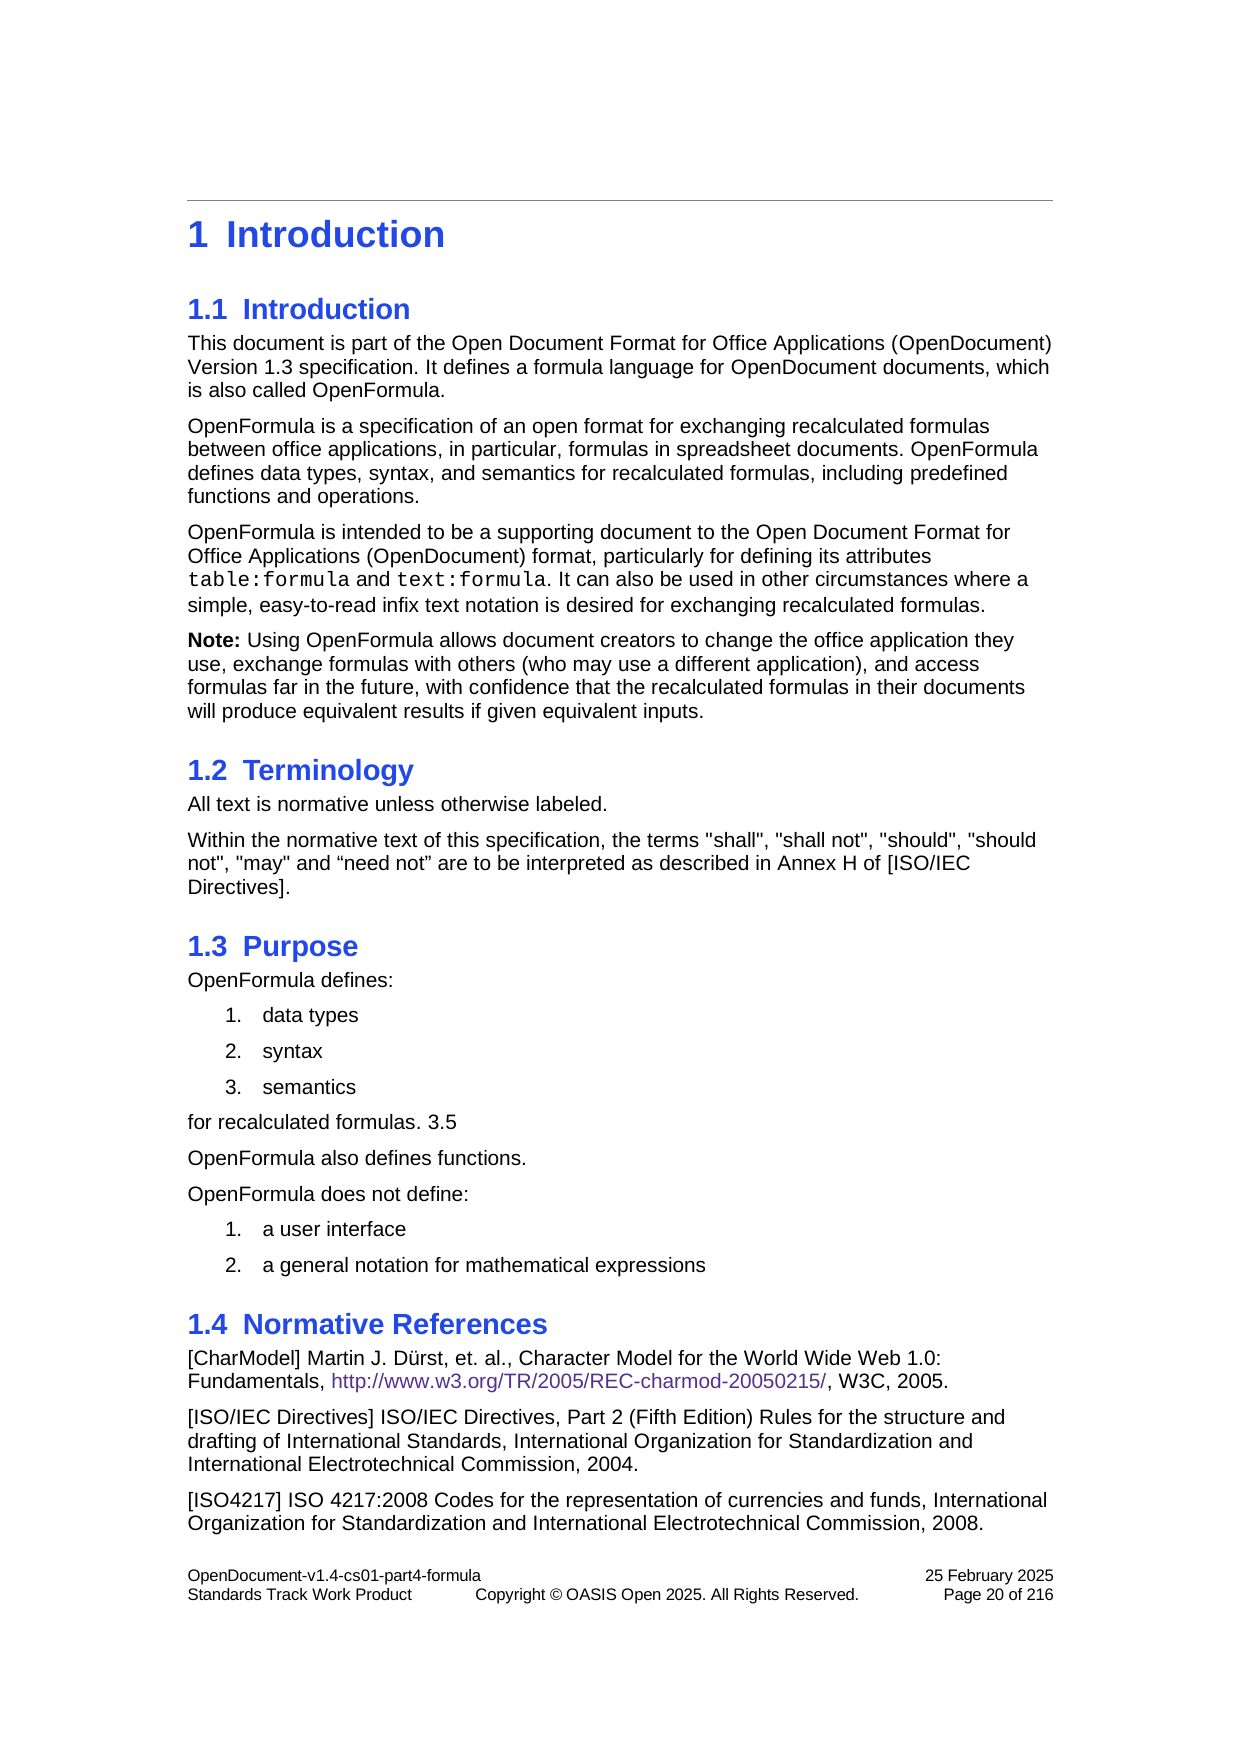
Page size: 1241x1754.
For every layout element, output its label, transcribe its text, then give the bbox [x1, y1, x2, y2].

list a user interface [225, 1218, 1053, 1241]
text OpenFormula also defines functions. [187, 1146, 1053, 1170]
list syntax [225, 1039, 1053, 1063]
subtitle Introduction [187, 293, 1053, 326]
list data types [225, 1004, 1053, 1027]
text This document is part of the Open Document Format for Office Applications (OpenDocument) Version 1.3 specification. It defines a formula language for OpenDocument documents, which is also called OpenFormula. [187, 332, 1053, 402]
subtitle Purpose [187, 930, 1053, 962]
subtitle Normative References [187, 1308, 1053, 1340]
text All text is normative unless otherwise labeled. [187, 792, 1053, 816]
subtitle Introduction [187, 201, 1053, 256]
list semantics [225, 1075, 1053, 1099]
text [ISO4217] ISO 4217:2008 Codes for the representation of currencies and funds, International Organization for Standardization and International Electrotechnical Commission, 2008. [187, 1488, 1053, 1535]
text [CharModel] Martin J. Dürst, et. al., Character Model for the World Wide Web 1.0: Fundamentals, http://www.w3.org/TR/2005/REC-charmod-20050215/, W3C, 2005. [187, 1346, 1053, 1393]
text Within the normative text of this specification, the terms "shall", "shall not", "should", "should not", "may" and “need not” are to be interpreted as described in Annex H of [ISO/IEC Directives]. [187, 828, 1053, 899]
text OpenFormula does not define: [187, 1182, 1053, 1206]
text OpenFormula is a specification of an open format for exchanging recalculated formulas between office applications, in particular, formulas in spreadsheet documents. OpenFormula defines data types, syntax, and semantics for recalculated formulas, including predefined functions and operations. [187, 414, 1053, 508]
text [ISO/IEC Directives] ISO/IEC Directives, Part 2 (Fifth Edition) Rules for the structure and drafting of International Standards, International Organization for Standardization and International Electrotechnical Commission, 2004. [187, 1406, 1053, 1476]
text OpenFormula defines: [187, 968, 1053, 992]
text for recalculated formulas. 3.5 [187, 1111, 1053, 1134]
list a general notation for mathematical expressions [225, 1253, 1053, 1277]
subtitle Terminology [187, 754, 1053, 786]
text Note: Using OpenFormula allows document creators to change the office application they use, exchange formulas with others (who may use a different application), and access formulas far in the future, with confidence that the recalculated formulas in their documents will produce equivalent results if given equivalent inputs. [187, 629, 1053, 723]
text OpenFormula is intended to be a supporting document to the Open Document Format for Office Applications (OpenDocument) format, particularly for defining its attributes table:formula and text:formula. It can also be used in other circumstances where a simple, easy-to-read infix text notation is desired for exchanging recalculated formulas. [187, 521, 1053, 617]
